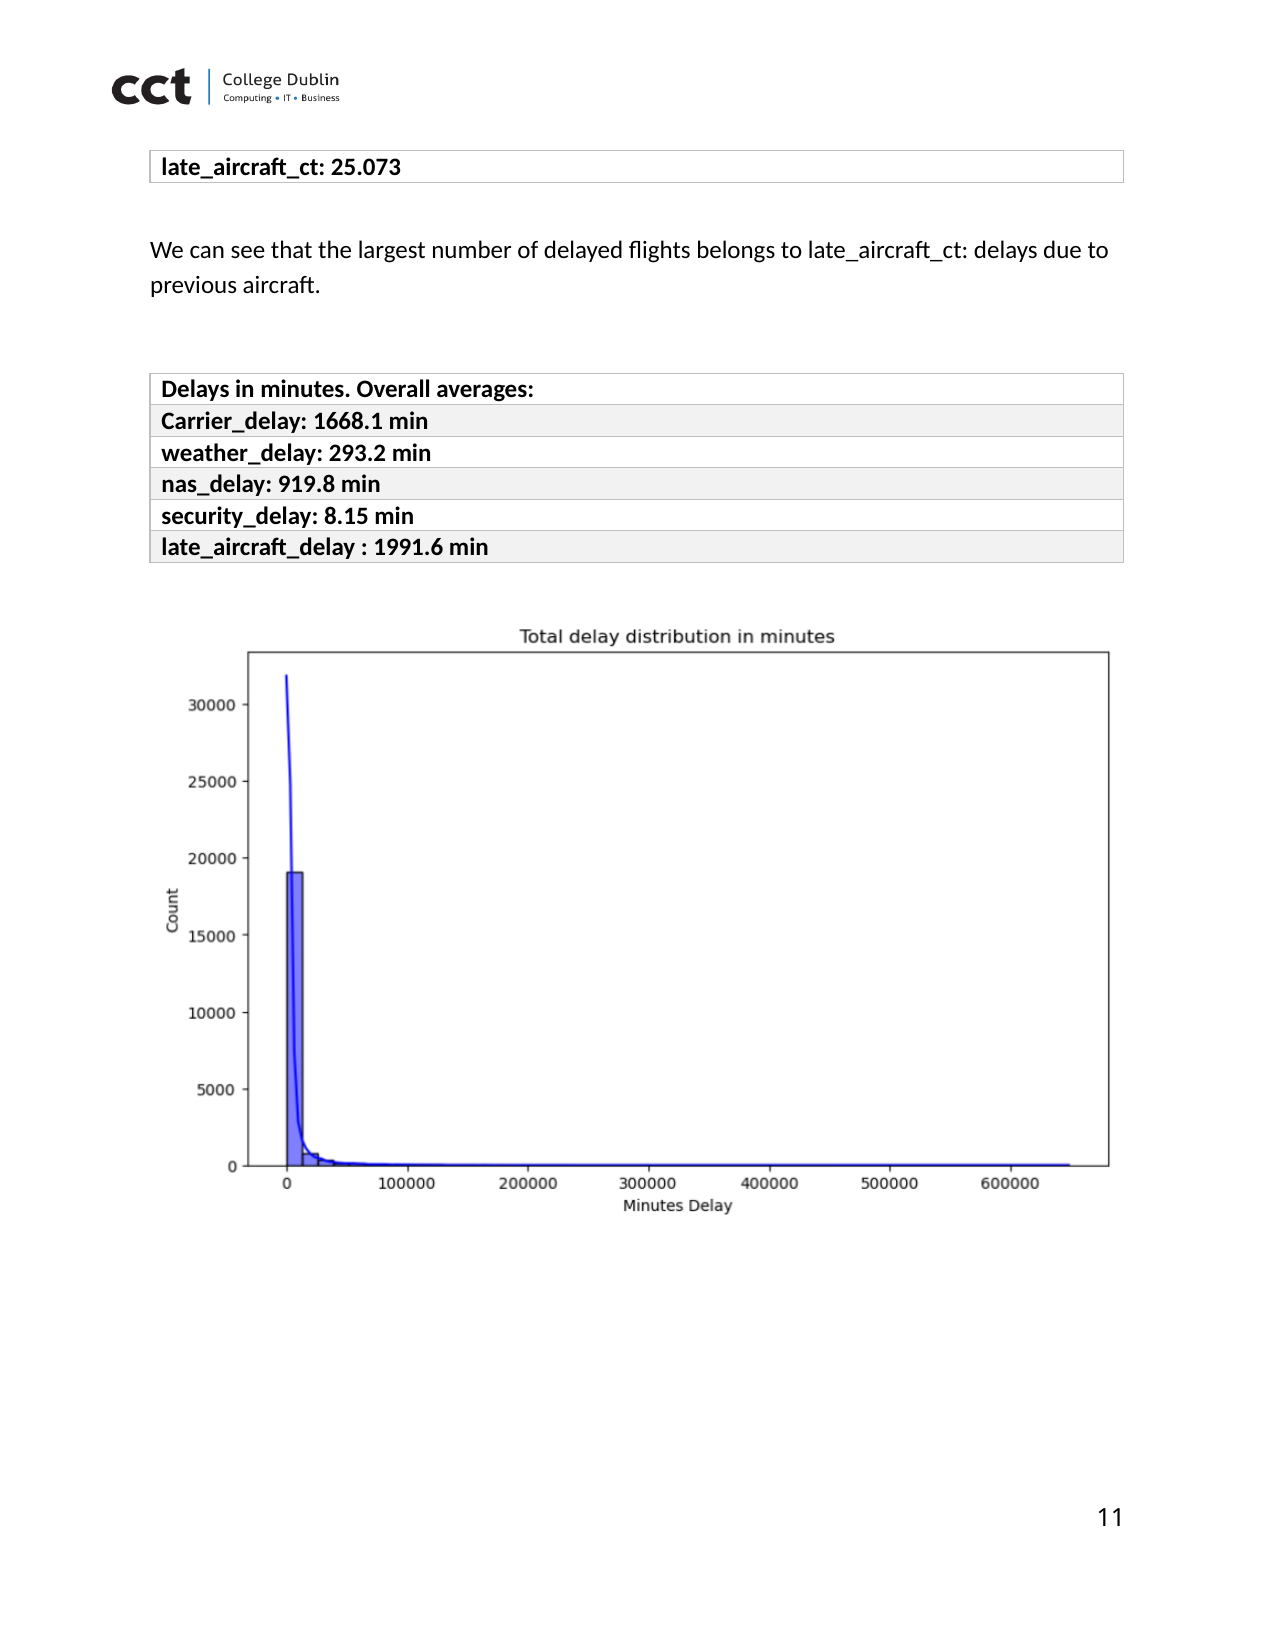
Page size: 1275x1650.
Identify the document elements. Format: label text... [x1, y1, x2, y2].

table_cell security_delay: 8.15 min [151, 500, 1123, 530]
table_cell late_aircraft_ct: 25.073 [151, 151, 1123, 182]
text We can see that the largest number of delayed flights belongs to late_aircraft_ct: delays due to previous aircraft. [150, 234, 1125, 300]
table_header Delays in minutes. Overall averages: [151, 374, 1123, 404]
table_cell late_aircraft_delay : 1991.6 min [151, 531, 1123, 562]
table_cell nas_delay: 919.8 min [151, 468, 1123, 499]
table_cell Carrier_delay: 1668.1 min [151, 405, 1123, 436]
table_cell weather_delay: 293.2 min [151, 437, 1123, 467]
